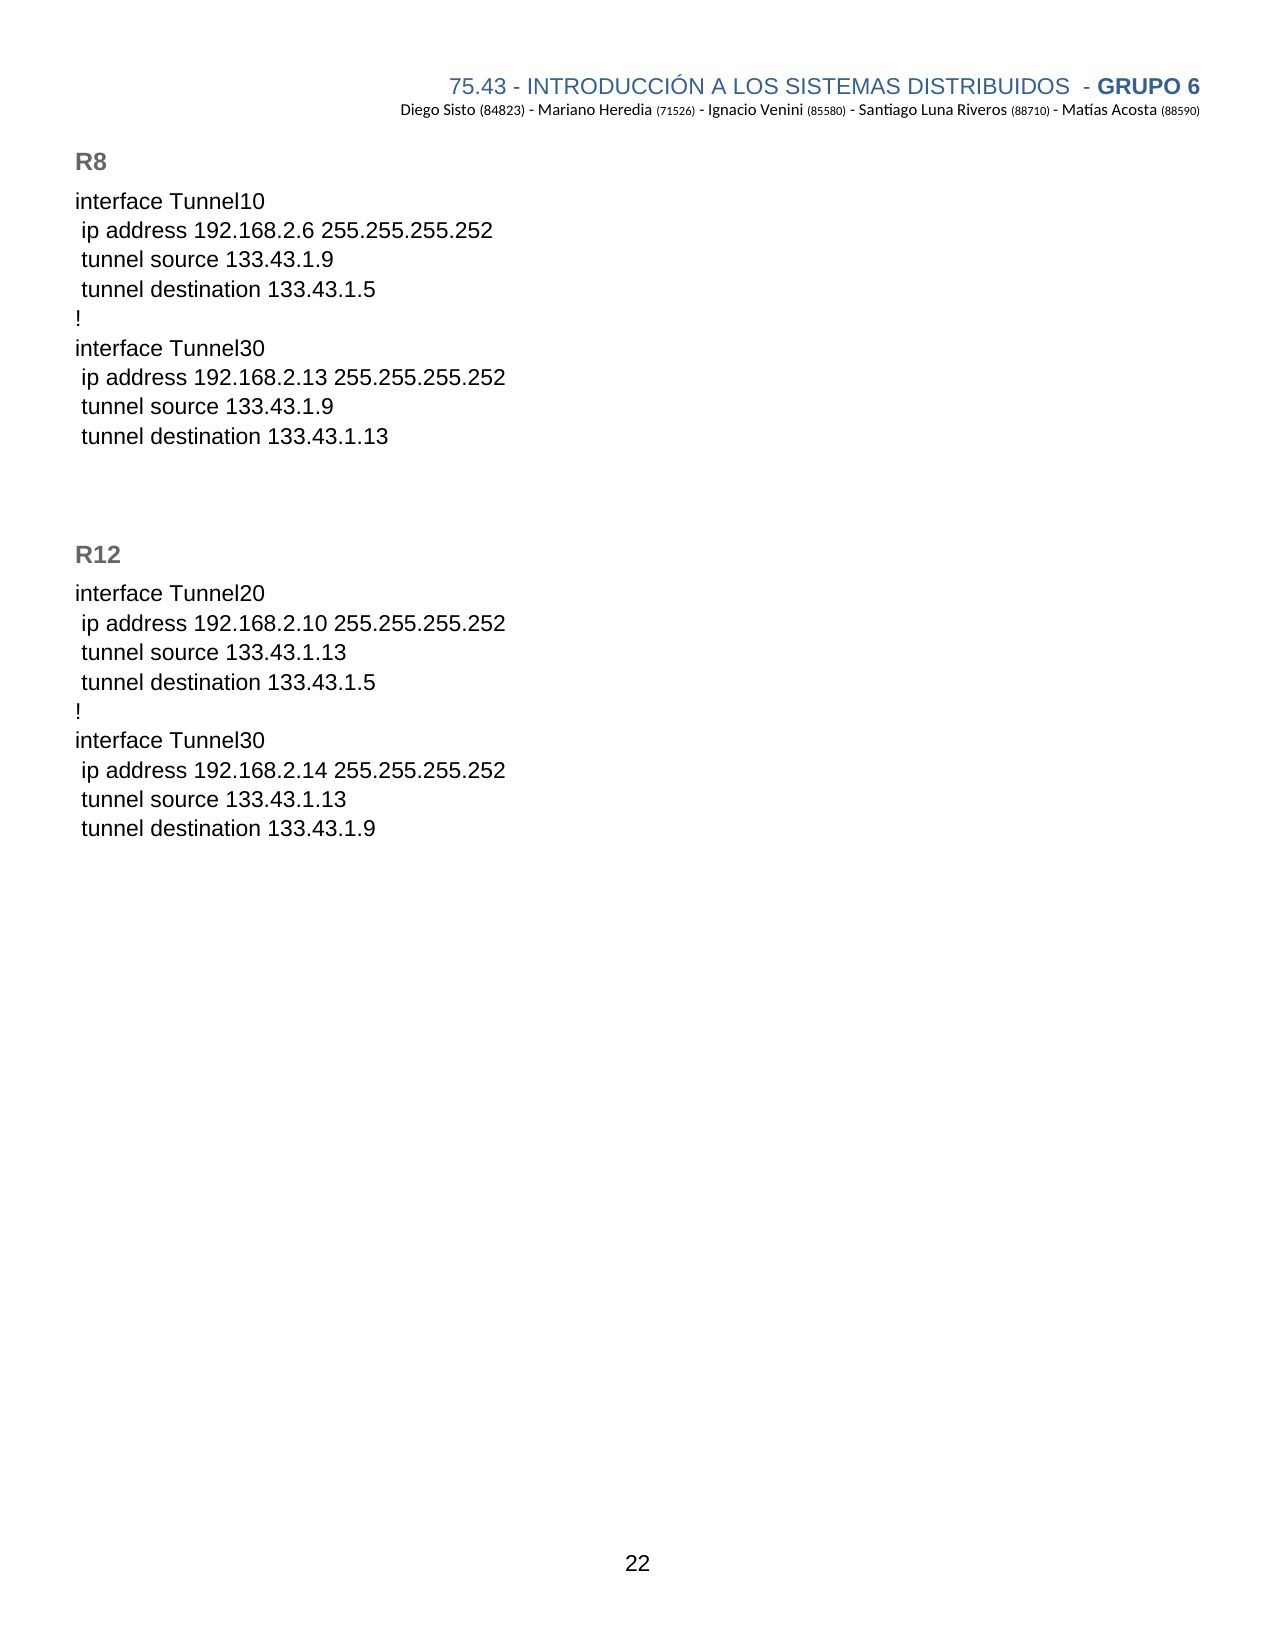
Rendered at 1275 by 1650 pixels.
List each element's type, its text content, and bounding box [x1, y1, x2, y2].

subtitle R8 [75, 148, 1200, 176]
subtitle ip address 192.168.2.13 255.255.255.252 [75, 364, 1200, 390]
subtitle tunnel source 133.43.1.9 [75, 394, 1200, 419]
subtitle tunnel source 133.43.1.9 [75, 247, 1200, 273]
subtitle ip address 192.168.2.10 255.255.255.252 [75, 610, 1200, 636]
subtitle tunnel source 133.43.1.13 [75, 787, 1200, 812]
subtitle tunnel source 133.43.1.13 [75, 640, 1200, 665]
subtitle ip address 192.168.2.14 255.255.255.252 [75, 757, 1200, 783]
subtitle tunnel destination 133.43.1.13 [75, 423, 1200, 449]
subtitle interface Tunnel30 [75, 335, 1200, 361]
subtitle ! [75, 698, 1200, 724]
subtitle R12 [75, 541, 1200, 568]
subtitle ! [75, 306, 1200, 331]
subtitle interface Tunnel30 [75, 728, 1200, 753]
subtitle ip address 192.168.2.6 255.255.255.252 [75, 218, 1200, 243]
subtitle interface Tunnel10 [75, 188, 1200, 214]
subtitle interface Tunnel20 [75, 581, 1200, 607]
subtitle tunnel destination 133.43.1.5 [75, 669, 1200, 695]
subtitle tunnel destination 133.43.1.5 [75, 276, 1200, 302]
subtitle tunnel destination 133.43.1.9 [75, 816, 1200, 842]
